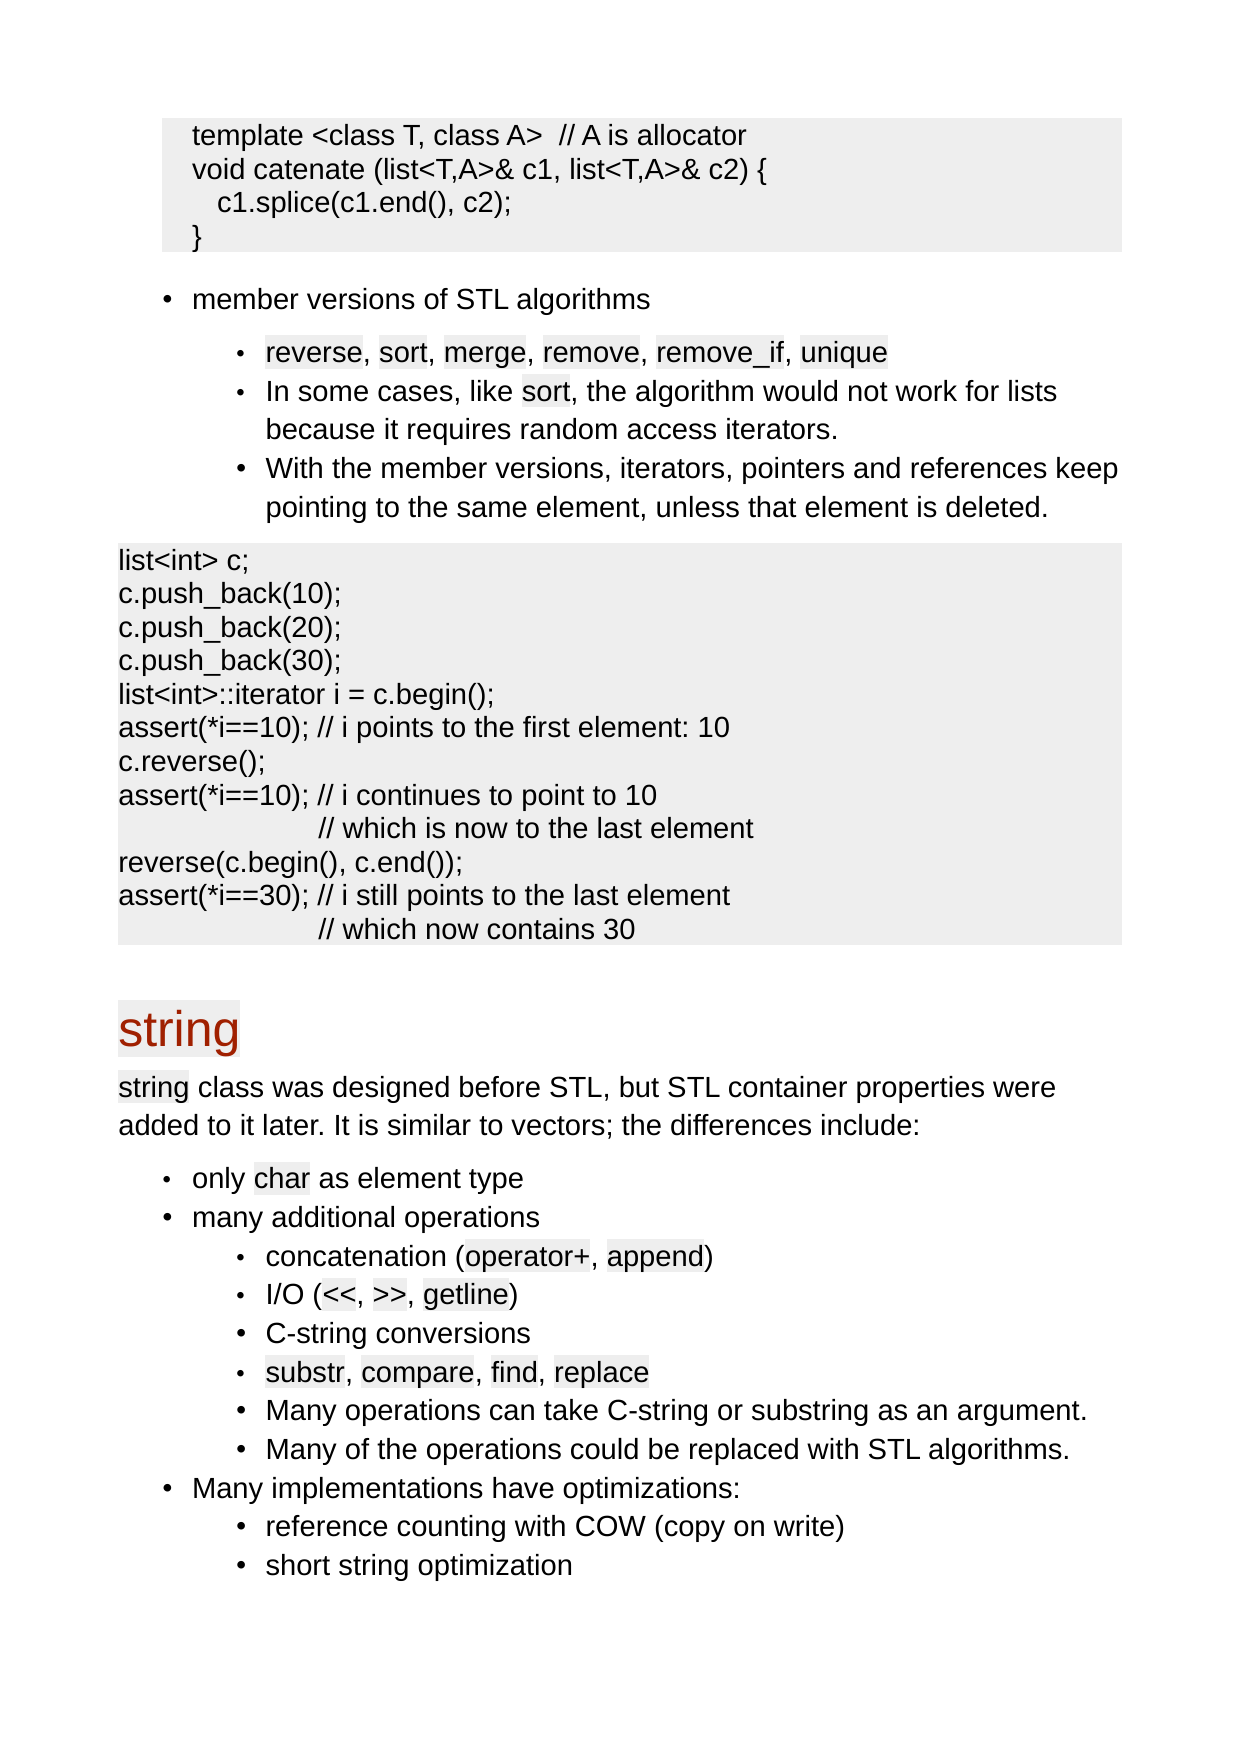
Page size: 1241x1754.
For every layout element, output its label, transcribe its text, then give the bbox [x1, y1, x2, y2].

list c1.splice(c1.end(), c2); [162, 185, 1122, 219]
text assert(*i==10); // i continues to point to 10 [118, 777, 1122, 811]
list substr, compare, find, replace [236, 1355, 1122, 1388]
text assert(*i==10); // i points to the first element: 10 [118, 710, 1122, 744]
text reverse(c.begin(), c.end()); [118, 845, 1122, 878]
list C-string conversions [236, 1316, 1122, 1350]
text // which is now to the last element [118, 811, 1122, 845]
text c.push_back(30); [118, 643, 1122, 677]
list With the member versions, iterators, pointers and references keep pointing to the same element, unless that element is deleted. [236, 451, 1122, 523]
text c.reverse(); [118, 744, 1122, 777]
list Many of the operations could be replaced with STL algorithms. [236, 1432, 1122, 1466]
list Many operations can take C-string or substring as an argument. [236, 1393, 1122, 1427]
list reverse, sort, merge, remove, remove_if, unique [236, 335, 1122, 369]
list member versions of STL algorithms [162, 282, 1122, 316]
list } [162, 219, 1122, 252]
text // which now contains 30 [118, 912, 1122, 945]
list template <class T, class A> // A is allocator [162, 118, 1122, 152]
list concatenation (operator+, append) [236, 1239, 1122, 1272]
list In some cases, like sort, the algorithm would not work for lists because it requires random access iterators. [236, 374, 1122, 446]
subtitle string [118, 1000, 1122, 1057]
list Many implementations have optimizations: [162, 1471, 1122, 1504]
text list<int> c; [118, 543, 1122, 576]
text c.push_back(20); [118, 610, 1122, 643]
list short string optimization [236, 1548, 1122, 1582]
text assert(*i==30); // i still points to the last element [118, 878, 1122, 912]
list void catenate (list<T,A>& c1, list<T,A>& c2) { [162, 152, 1122, 185]
list only char as element type [162, 1162, 1122, 1195]
list reference counting with COW (copy on write) [236, 1509, 1122, 1543]
text c.push_back(10); [118, 576, 1122, 610]
text string class was designed before STL, but STL container properties were added to it later. It is similar to vectors; the differences include: [118, 1070, 1122, 1142]
list many additional operations [162, 1200, 1122, 1234]
text list<int>::iterator i = c.begin(); [118, 677, 1122, 710]
list I/O (<<, >>, getline) [236, 1277, 1122, 1311]
